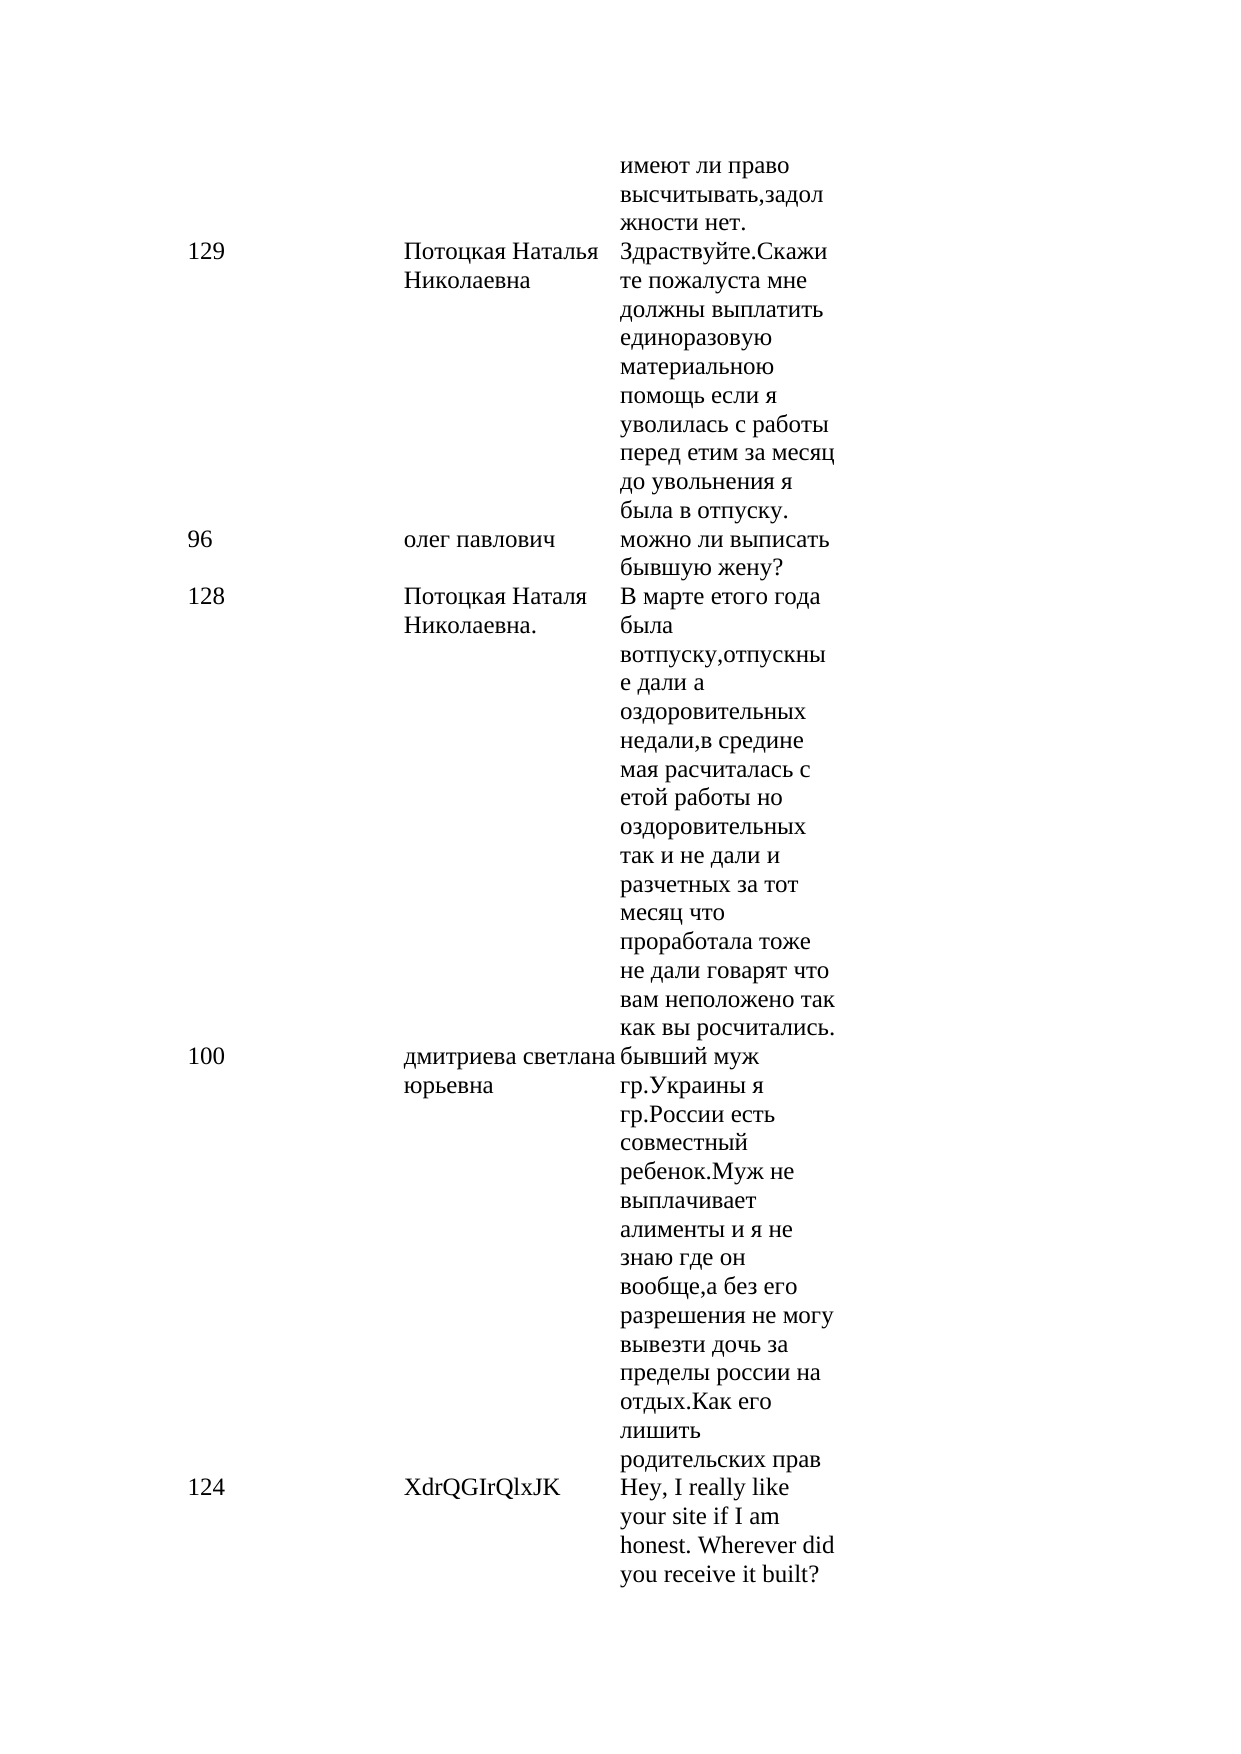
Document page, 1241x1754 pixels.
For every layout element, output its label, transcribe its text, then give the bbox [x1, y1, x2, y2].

table_cell [188, 150, 404, 236]
table_cell дмитриева светлана юрьевна [404, 1041, 620, 1472]
table_cell XdrQGIrQlxJK [404, 1473, 620, 1587]
table_cell Потоцкая Наталя Николаевна. [404, 581, 620, 1041]
table_cell 96 [188, 524, 404, 581]
table_cell [836, 581, 1053, 1041]
table_cell 128 [188, 581, 404, 1041]
table_cell [836, 150, 1053, 236]
table_cell [836, 236, 1053, 524]
table_cell В марте етого года была вотпуску,отпускные дали а оздоровительных недали,в средине мая расчиталась с етой работы но оздоровительных так и не дали и разчетных за тот месяц что проработала тоже не дали говарят что вам неположено так как вы росчитались. [620, 581, 836, 1041]
table_cell бывший муж гр.Украины я гр.России есть совместный ребенок.Муж не выплачивает алименты и я не знаю где он вообще,а без его разрешения не могу вывезти дочь за пределы россии на отдых.Как его лишить родительских прав [620, 1041, 836, 1472]
table_cell Потоцкая Наталья Николаевна [404, 236, 620, 524]
table_cell [836, 1473, 1053, 1587]
table_cell 129 [188, 236, 404, 524]
table_cell 100 [188, 1041, 404, 1472]
table_cell [836, 1041, 1053, 1472]
table_cell Здраствуйте.Скажите пожалуста мне должны выплатить единоразовую материальною помощь если я уволилась с работы перед етим за месяц до увольнения я была в отпуску. [620, 236, 836, 524]
table_cell можно ли выписать бывшую жену? [620, 524, 836, 581]
table_cell 124 [188, 1473, 404, 1587]
table_cell [404, 150, 620, 236]
table_cell [836, 524, 1053, 581]
table_cell Hey, I really like your site if I am honest. Wherever did you receive it built? [620, 1473, 836, 1587]
table_cell олег павлович [404, 524, 620, 581]
table_cell имеют ли право высчитывать,задолжности нет. [620, 150, 836, 236]
